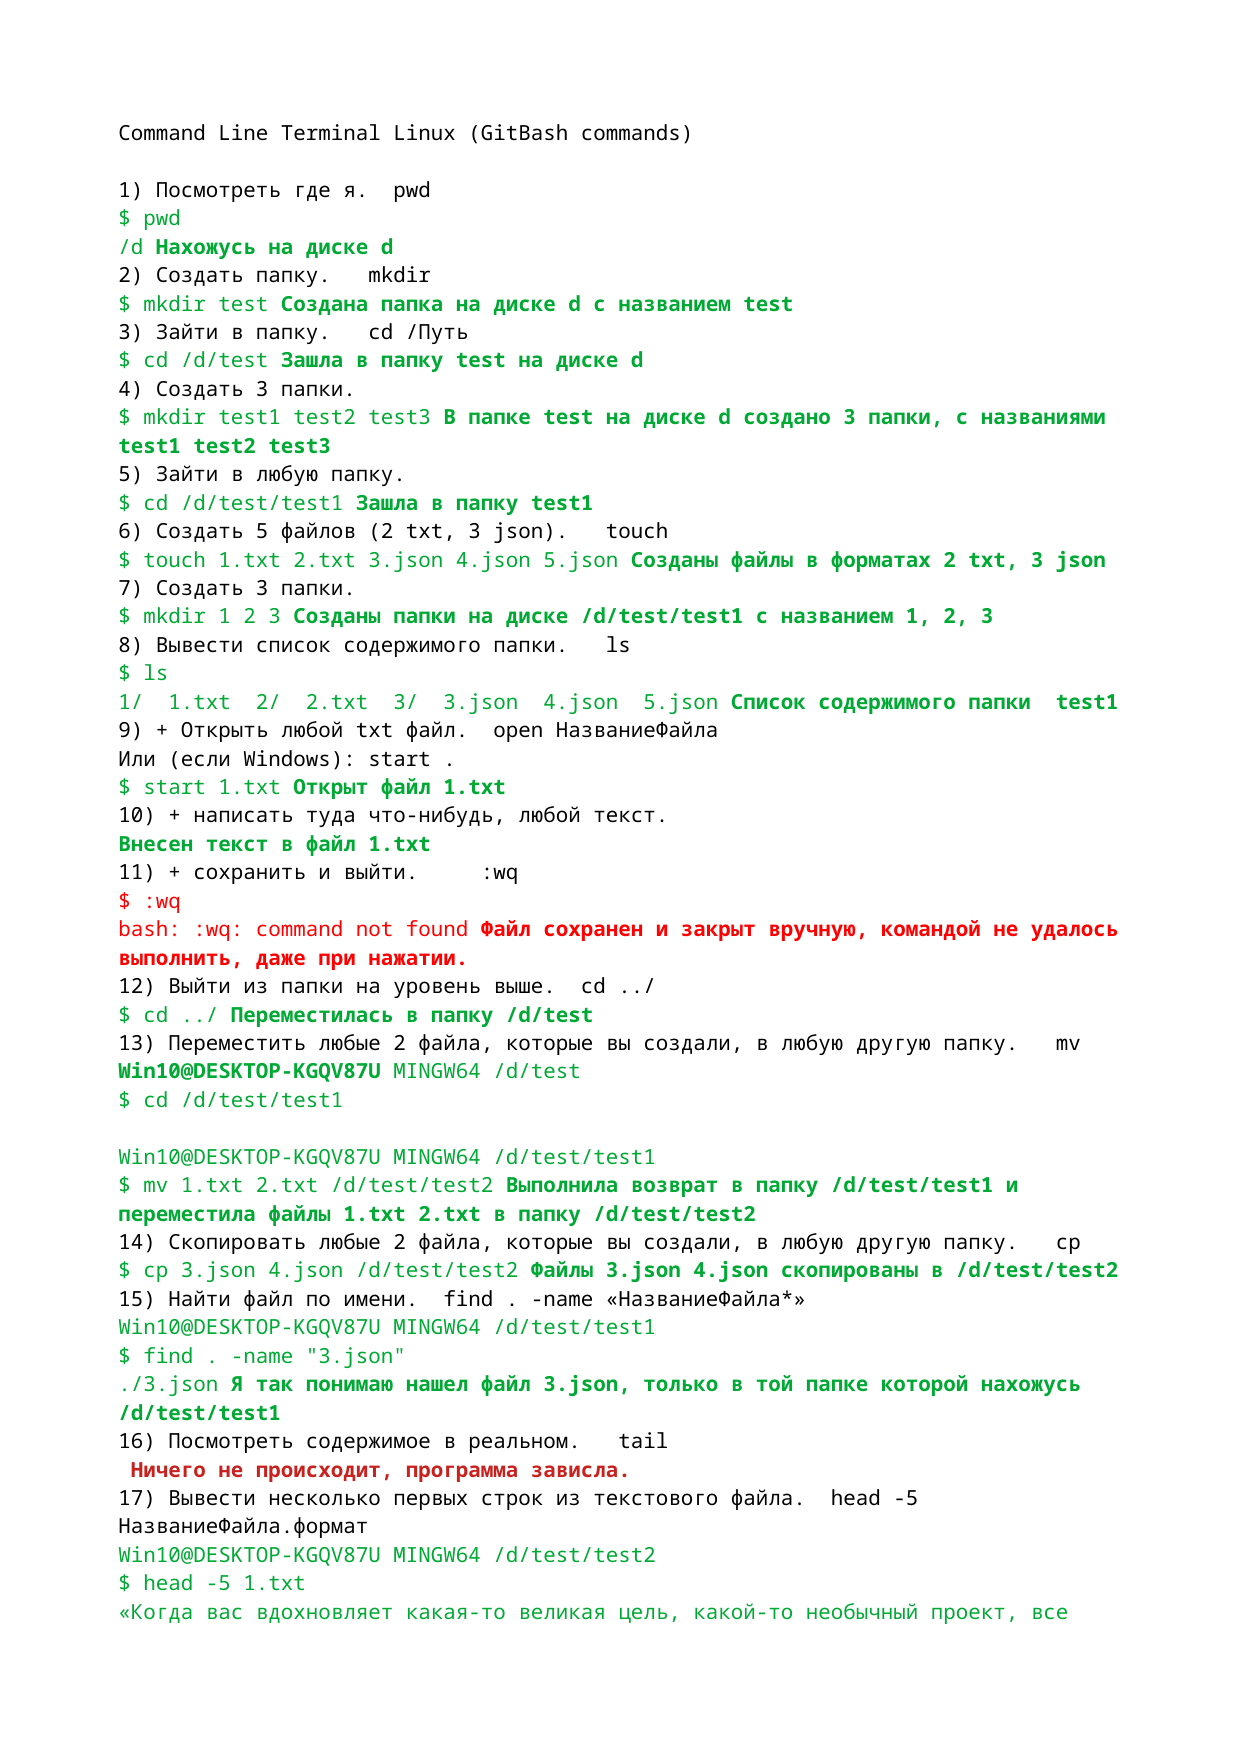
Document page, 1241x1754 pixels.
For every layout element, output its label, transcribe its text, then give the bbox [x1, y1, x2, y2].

text «Когда вас вдохновляет какая-то великая цель, какой-то необычный проект, все [118, 1597, 1122, 1625]
text $ cp 3.json 4.json /d/test/test2 Файлы 3.json 4.json скопированы в /d/test/test2 [118, 1256, 1122, 1284]
text $ mkdir 1 2 3 Созданы папки на диске /d/test/test1 с названием 1, 2, 3 [118, 602, 1122, 630]
text $ mv 1.txt 2.txt /d/test/test2 Выполнила возврат в папку /d/test/test1 и переместила файлы 1.txt 2.txt в папку /d/test/test2 [118, 1170, 1122, 1227]
text $ cd /d/test Зашла в папку test на диске d [118, 346, 1122, 374]
text Win10@DESKTOP-KGQV87U MINGW64 /d/test/test1 [118, 1142, 1122, 1170]
text Внесен текст в файл 1.txt [118, 829, 1122, 857]
text $ ls [118, 658, 1122, 687]
text $ cd ../ Переместилась в папку /d/test [118, 1000, 1122, 1028]
text $ mkdir test1 test2 test3 В папке test на диске d создано 3 папки, с названиями test1 test2 test3 [118, 402, 1122, 459]
text 1) Посмотреть где я. pwd [118, 175, 1122, 203]
text 3) Зайти в папку. cd /Путь [118, 317, 1122, 346]
text 16) Посмотреть содержимое в реальном. tail [118, 1426, 1122, 1455]
text 12) Выйти из папки на уровень выше. cd ../ [118, 971, 1122, 1000]
text 4) Создать 3 папки. [118, 374, 1122, 402]
text Command Line Terminal Linux (GitBash commands) [118, 118, 1122, 147]
text Win10@DESKTOP-KGQV87U MINGW64 /d/test/test1 [118, 1312, 1122, 1341]
text bash: :wq: command not found Файл сохранен и закрыт вручную, командой не удалось выполнить, даже при нажатии. [118, 914, 1122, 971]
text $ find . -name "3.json" [118, 1341, 1122, 1369]
text 15) Найти файл по имени. find . -name «НазваниеФайла*» [118, 1284, 1122, 1312]
text 8) Вывести список содержимого папки. ls [118, 630, 1122, 658]
text Ничего не происходит, программа зависла. [118, 1455, 1122, 1483]
text 5) Зайти в любую папку. [118, 459, 1122, 488]
text ./3.json Я так понимаю нашел файл 3.json, только в той папке которой нахожусь /d/test/test1 [118, 1369, 1122, 1426]
text $ cd /d/test/test1 [118, 1085, 1122, 1113]
text 6) Создать 5 файлов (2 txt, 3 json). touch [118, 516, 1122, 545]
text $ pwd [118, 203, 1122, 232]
text 17) Вывести несколько первых строк из текстового файла. head -5 НазваниеФайла.формат [118, 1483, 1122, 1540]
text 9) + Открыть любой txt файл. open НазваниеФайла [118, 715, 1122, 744]
text /d Нахожусь на диске d [118, 232, 1122, 260]
text 2) Создать папку. mkdir [118, 260, 1122, 289]
text 10) + написать туда что-нибудь, любой текст. [118, 801, 1122, 829]
text Win10@DESKTOP-KGQV87U MINGW64 /d/test [118, 1057, 1122, 1085]
text $ touch 1.txt 2.txt 3.json 4.json 5.json Созданы файлы в форматах 2 txt, 3 json [118, 545, 1122, 573]
text Win10@DESKTOP-KGQV87U MINGW64 /d/test/test2 [118, 1540, 1122, 1568]
text 14) Скопировать любые 2 файла, которые вы создали, в любую другую папку. cp [118, 1227, 1122, 1256]
text 11) + сохранить и выйти. :wq [118, 857, 1122, 886]
text $ :wq [118, 886, 1122, 914]
text $ head -5 1.txt [118, 1568, 1122, 1597]
text 1/ 1.txt 2/ 2.txt 3/ 3.json 4.json 5.json Список содержимого папки test1 [118, 687, 1122, 715]
text $ start 1.txt Открыт файл 1.txt [118, 772, 1122, 801]
text $ mkdir test Создана папка на диске d с названием test [118, 289, 1122, 317]
text 7) Создать 3 папки. [118, 573, 1122, 602]
text Или (если Windows): start . [118, 744, 1122, 772]
text $ cd /d/test/test1 Зашла в папку test1 [118, 488, 1122, 516]
text 13) Переместить любые 2 файла, которые вы создали, в любую другую папку. mv [118, 1028, 1122, 1057]
